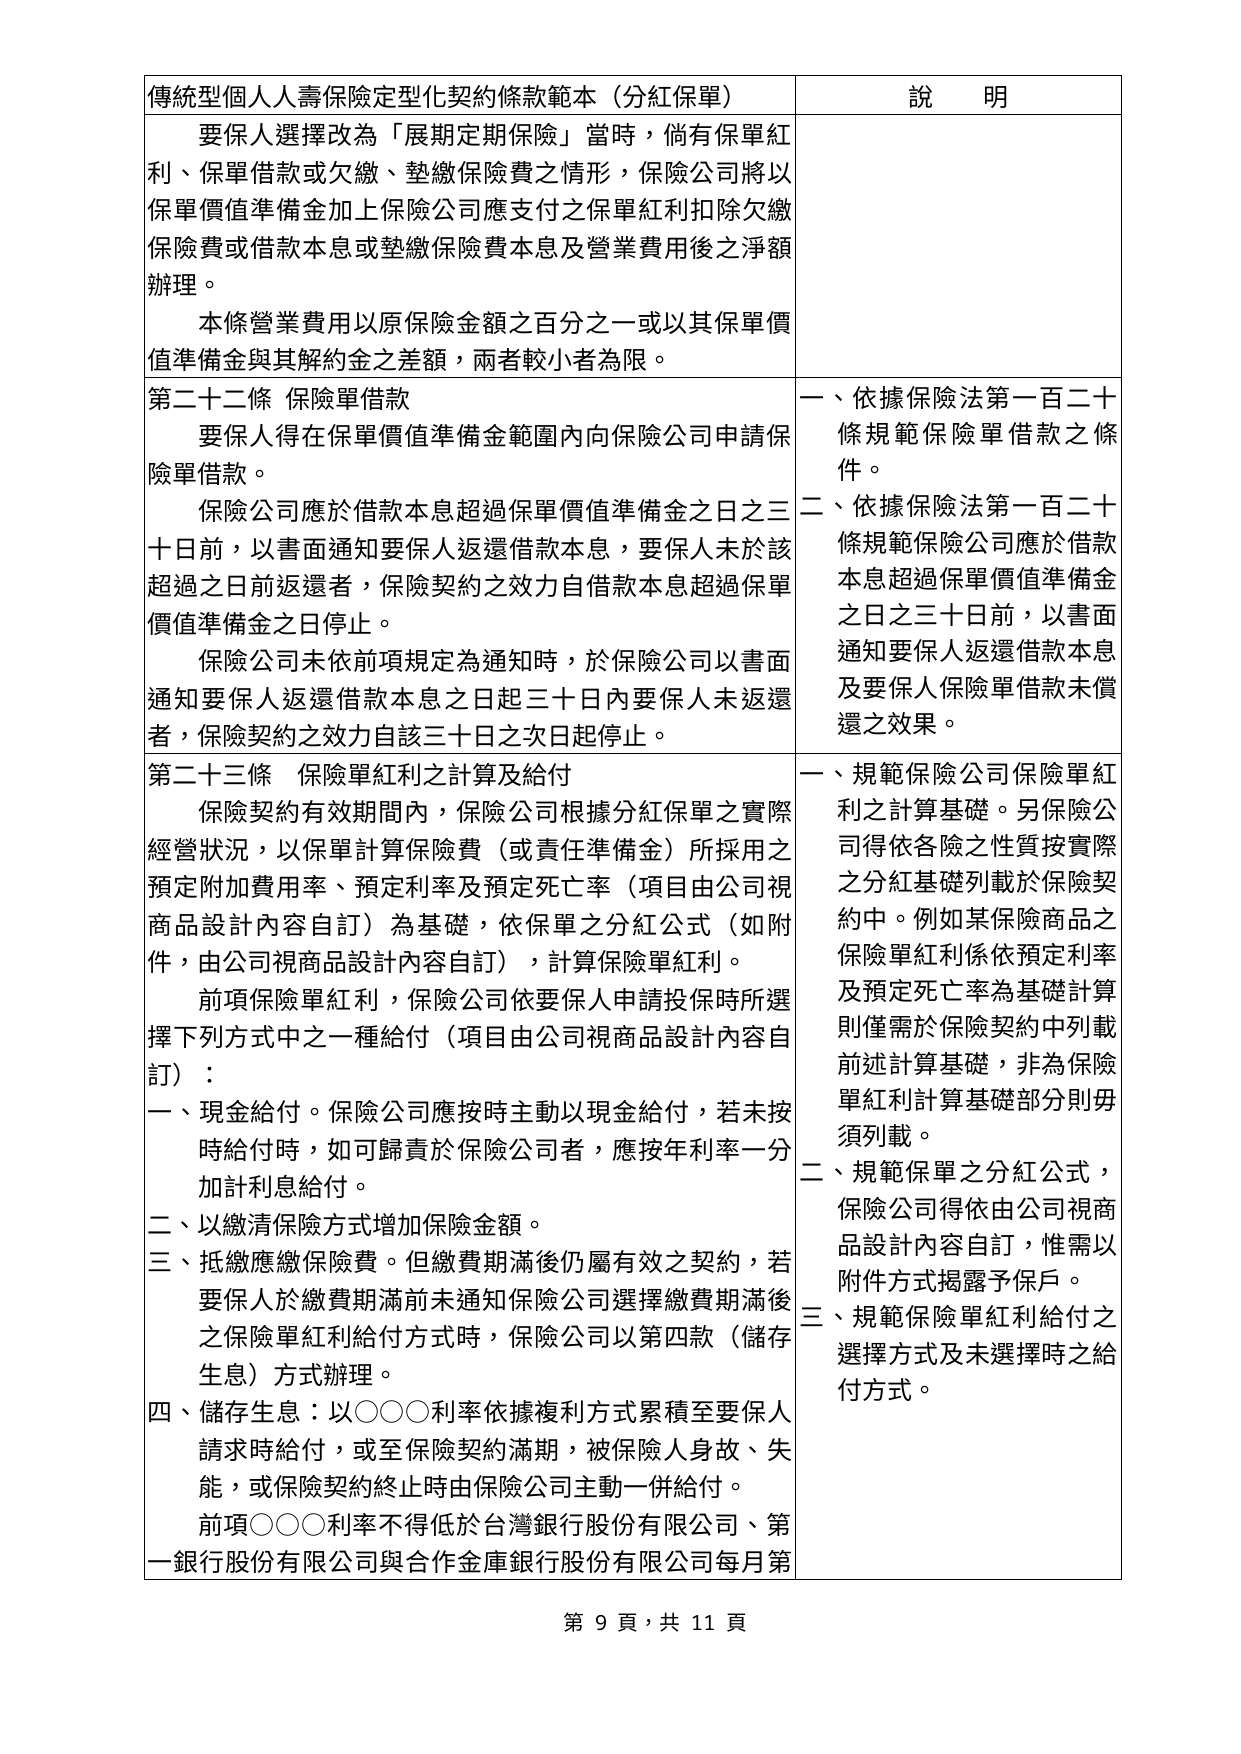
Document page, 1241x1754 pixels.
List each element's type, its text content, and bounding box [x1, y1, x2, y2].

table_cell 一、規範保險公司保險單紅利之計算基礎。另保險公司得依各險之性質按實際之分紅基礎列載於保險契約中。例如某保險商品之保險單紅利係依預定利率及預定死亡率為基礎計算則僅需於保險契約中列載前述計算基礎，非為保險單紅利計算基礎部分則毋須列載。 二、規範保單之分紅公式，保險公司得依由公司視商品設計內容自訂，惟需以附件方式揭露予保戶。 三、規範保險單紅利給付之選擇方式及未選擇時之給付方式。 [796, 754, 1121, 1579]
table_header 說 明 [796, 76, 1121, 113]
table_cell 第二十三條 保險單紅利之計算及給付 保險契約有效期間內，保險公司根據分紅保單之實際經營狀況，以保單計算保險費（或責任準備金）所採用之預定附加費用率、預定利率及預定死亡率（項目由公司視商品設計內容自訂）為基礎，依保單之分紅公式（如附件，由公司視商品設計內容自訂），計算保險單紅利。 前項保險單紅利，保險公司依要保人申請投保時所選擇下列方式中之一種給付（項目由公司視商品設計內容自訂）： 一、現金給付。保險公司應按時主動以現金給付，若未按時給付時，如可歸責於保險公司者，應按年利率一分加計利息給付。 二、以繳清保險方式增加保險金額。 三、抵繳應繳保險費。但繳費期滿後仍屬有效之契約，若要保人於繳費期滿前未通知保險公司選擇繳費期滿後之保險單紅利給付方式時，保險公司以第四款（儲存生息）方式辦理。 四、儲存生息：以○○○利率依據複利方式累積至要保人請求時給付，或至保險契約滿期，被保險人身故、失能，或保險契約終止時由保險公司主動一併給付。 前項○○○利率不得低於台灣銀行股份有限公司、第一銀行股份有限公司與合作金庫銀行股份有限公司每月第 [145, 754, 795, 1579]
table_cell 一、依據保險法第一百二十條規範保險單借款之條件。 二、依據保險法第一百二十條規範保險公司應於借款本息超過保單價值準備金之日之三十日前，以書面通知要保人返還借款本息及要保人保險單借款未償還之效果。 [796, 378, 1121, 753]
table_cell [796, 115, 1121, 377]
table_cell 第二十二條 保險單借款 要保人得在保單價值準備金範圍內向保險公司申請保險單借款。 保險公司應於借款本息超過保單價值準備金之日之三十日前，以書面通知要保人返還借款本息，要保人未於該超過之日前返還者，保險契約之效力自借款本息超過保單價值準備金之日停止。 保險公司未依前項規定為通知時，於保險公司以書面通知要保人返還借款本息之日起三十日內要保人未返還者，保險契約之效力自該三十日之次日起停止。 [145, 378, 795, 753]
table_header 傳統型個人人壽保險定型化契約條款範本（分紅保單） [145, 76, 795, 113]
table_cell 要保人選擇改為「展期定期保險」當時，倘有保單紅利、保單借款或欠繳、墊繳保險費之情形，保險公司將以保單價值準備金加上保險公司應支付之保單紅利扣除欠繳保險費或借款本息或墊繳保險費本息及營業費用後之淨額辦理。 本條營業費用以原保險金額之百分之一或以其保單價值準備金與其解約金之差額，兩者較小者為限。 [145, 115, 795, 377]
